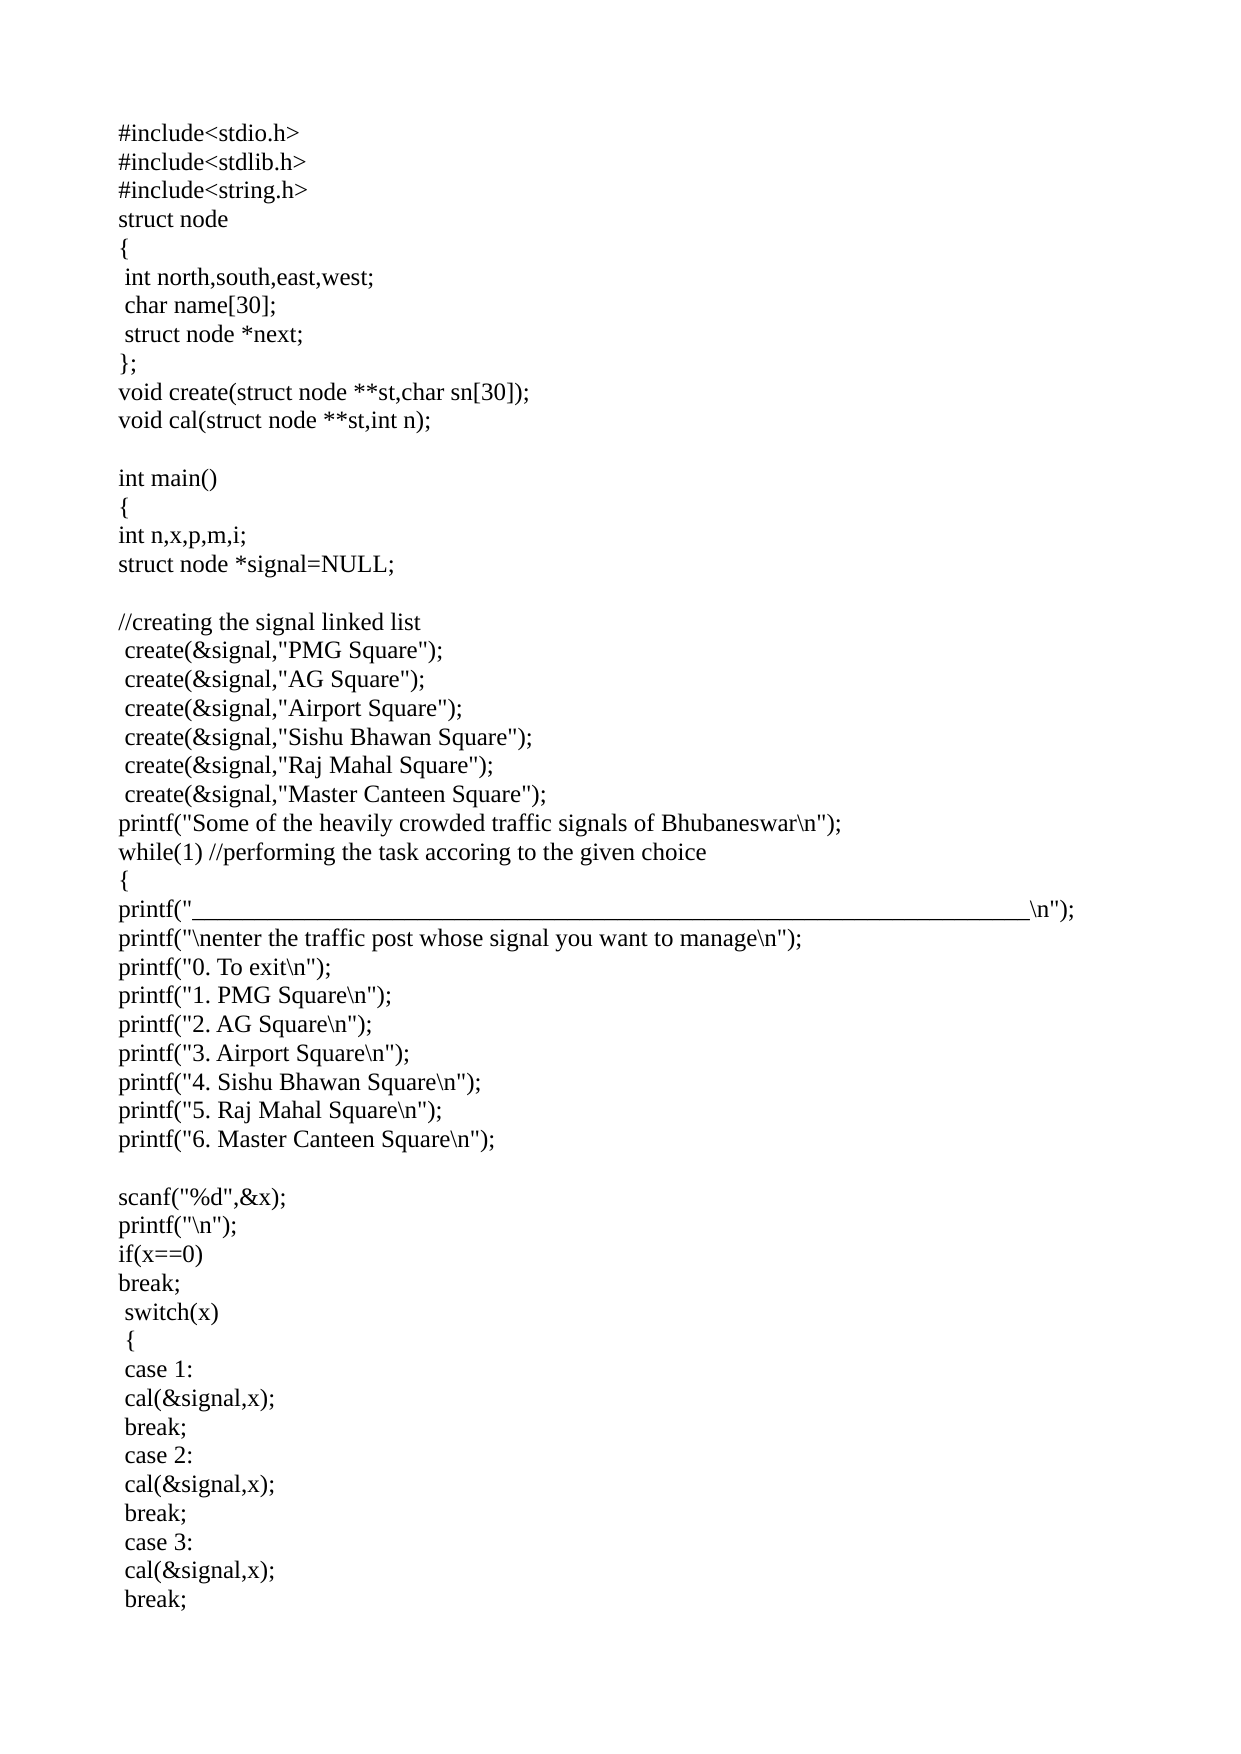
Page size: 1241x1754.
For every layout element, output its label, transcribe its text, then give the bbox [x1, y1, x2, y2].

text create(&signal,"Sishu Bhawan Square"); [118, 722, 1122, 751]
text void create(struct node **st,char sn[30]); [118, 377, 1122, 406]
text while(1) //performing the task accoring to the given choice [118, 837, 1122, 866]
text switch(x) [118, 1297, 1122, 1326]
text cal(&signal,x); [118, 1469, 1122, 1498]
text struct node [118, 204, 1122, 233]
text printf("6. Master Canteen Square\n"); [118, 1124, 1122, 1153]
text create(&signal,"Master Canteen Square"); [118, 779, 1122, 808]
text }; [118, 348, 1122, 377]
text create(&signal,"PMG Square"); [118, 636, 1122, 664]
text printf("___________________________________________________________________\n"); [118, 894, 1122, 923]
text case 3: [118, 1527, 1122, 1556]
text { [118, 1326, 1122, 1354]
text create(&signal,"AG Square"); [118, 664, 1122, 693]
text #include<stdlib.h> [118, 147, 1122, 176]
text struct node *signal=NULL; [118, 549, 1122, 578]
text #include<stdio.h> [118, 118, 1122, 147]
text printf("4. Sishu Bhawan Square\n"); [118, 1067, 1122, 1096]
text printf("\n"); [118, 1211, 1122, 1239]
text { [118, 233, 1122, 262]
text int n,x,p,m,i; [118, 521, 1122, 549]
text printf("1. PMG Square\n"); [118, 981, 1122, 1009]
text struct node *next; [118, 319, 1122, 348]
text printf("3. Airport Square\n"); [118, 1038, 1122, 1067]
text case 2: [118, 1441, 1122, 1469]
text printf("\nenter the traffic post whose signal you want to manage\n"); [118, 923, 1122, 952]
text break; [118, 1412, 1122, 1441]
text printf("0. To exit\n"); [118, 952, 1122, 981]
text case 1: [118, 1354, 1122, 1383]
text printf("2. AG Square\n"); [118, 1009, 1122, 1038]
text scanf("%d",&x); [118, 1182, 1122, 1211]
text #include<string.h> [118, 176, 1122, 204]
text break; [118, 1268, 1122, 1297]
text break; [118, 1584, 1122, 1613]
text cal(&signal,x); [118, 1383, 1122, 1412]
text if(x==0) [118, 1239, 1122, 1268]
text { [118, 492, 1122, 521]
text char name[30]; [118, 291, 1122, 319]
text create(&signal,"Airport Square"); [118, 693, 1122, 722]
text cal(&signal,x); [118, 1556, 1122, 1584]
text create(&signal,"Raj Mahal Square"); [118, 751, 1122, 779]
text printf("5. Raj Mahal Square\n"); [118, 1096, 1122, 1124]
text break; [118, 1498, 1122, 1527]
text void cal(struct node **st,int n); [118, 406, 1122, 434]
text //creating the signal linked list [118, 607, 1122, 636]
text int main() [118, 463, 1122, 492]
text { [118, 866, 1122, 894]
text printf("Some of the heavily crowded traffic signals of Bhubaneswar\n"); [118, 808, 1122, 837]
text int north,south,east,west; [118, 262, 1122, 291]
